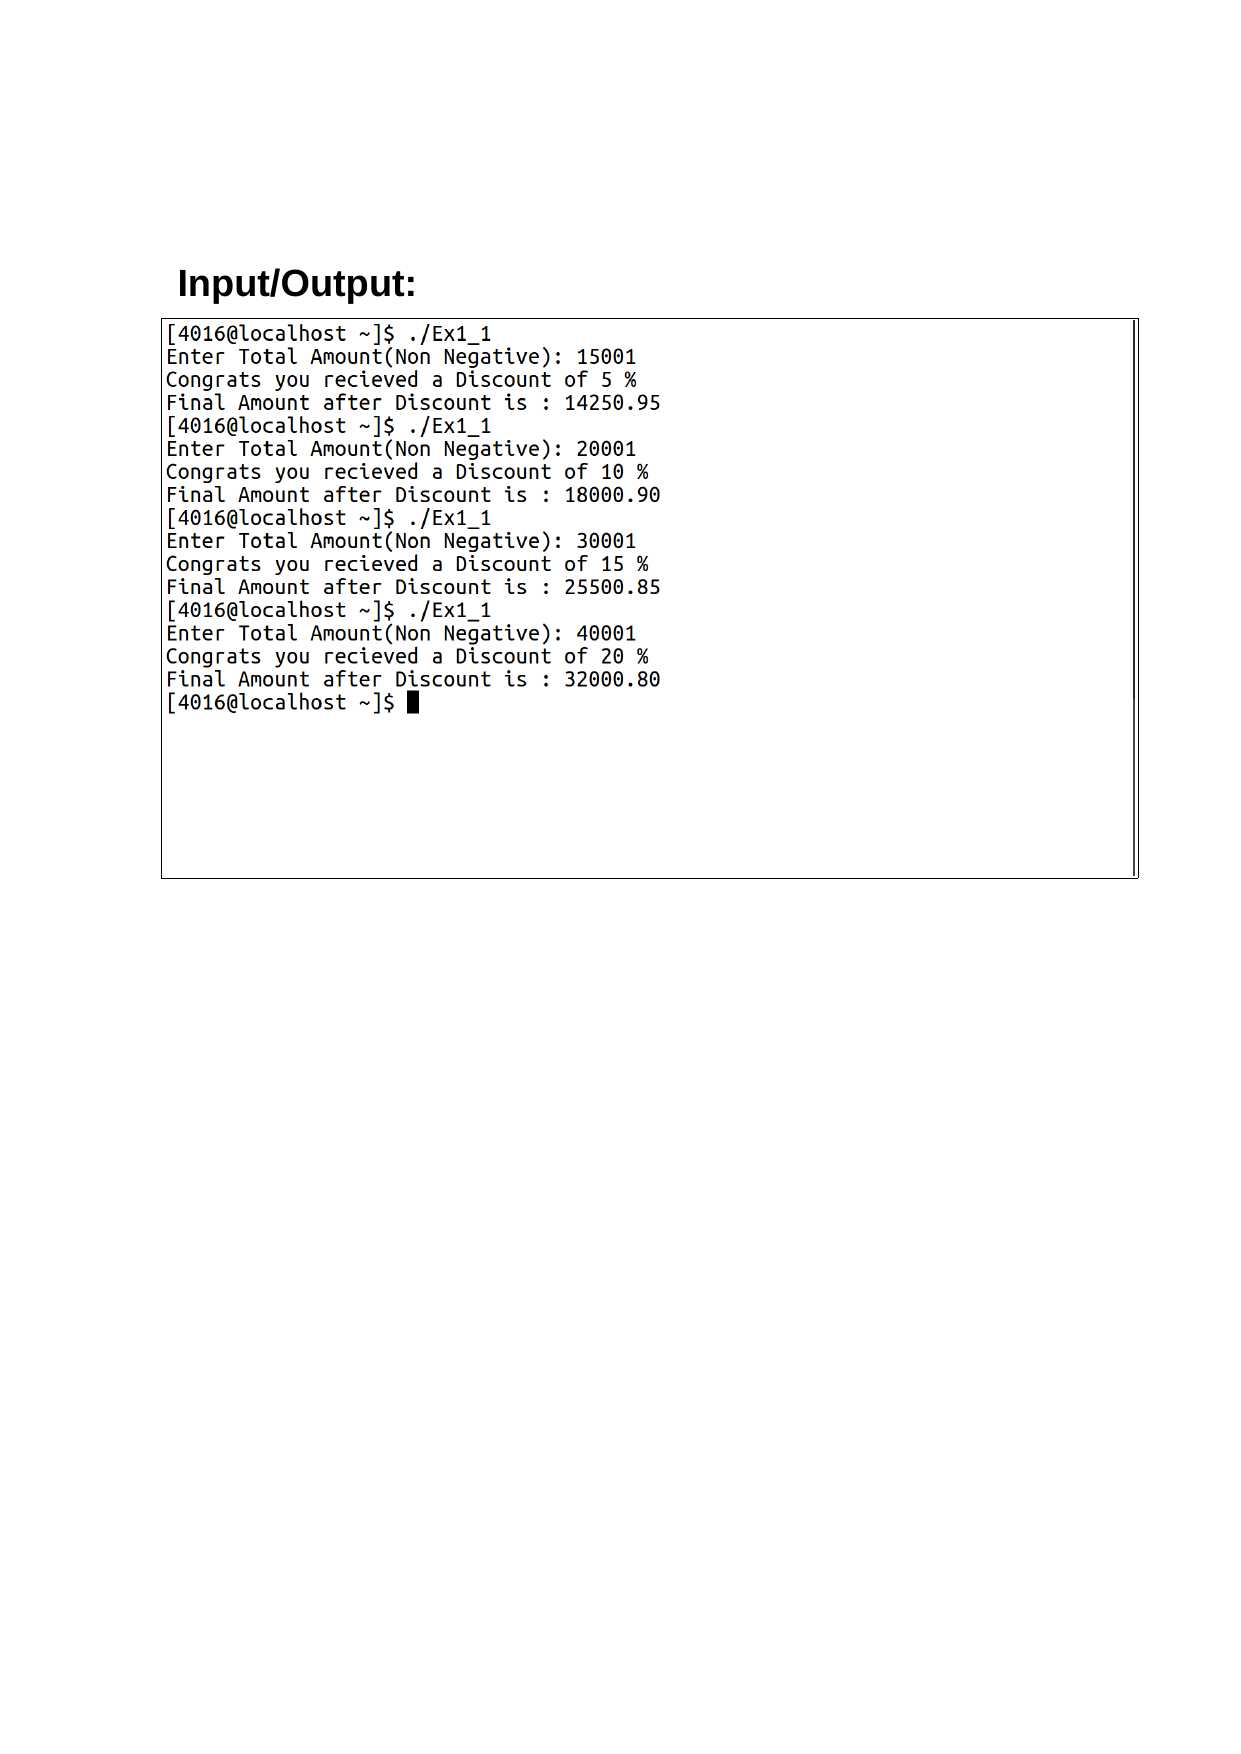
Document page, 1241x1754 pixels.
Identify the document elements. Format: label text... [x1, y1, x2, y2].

picture [164, 320, 1135, 876]
subtitle Input/Output: [177, 261, 1122, 305]
